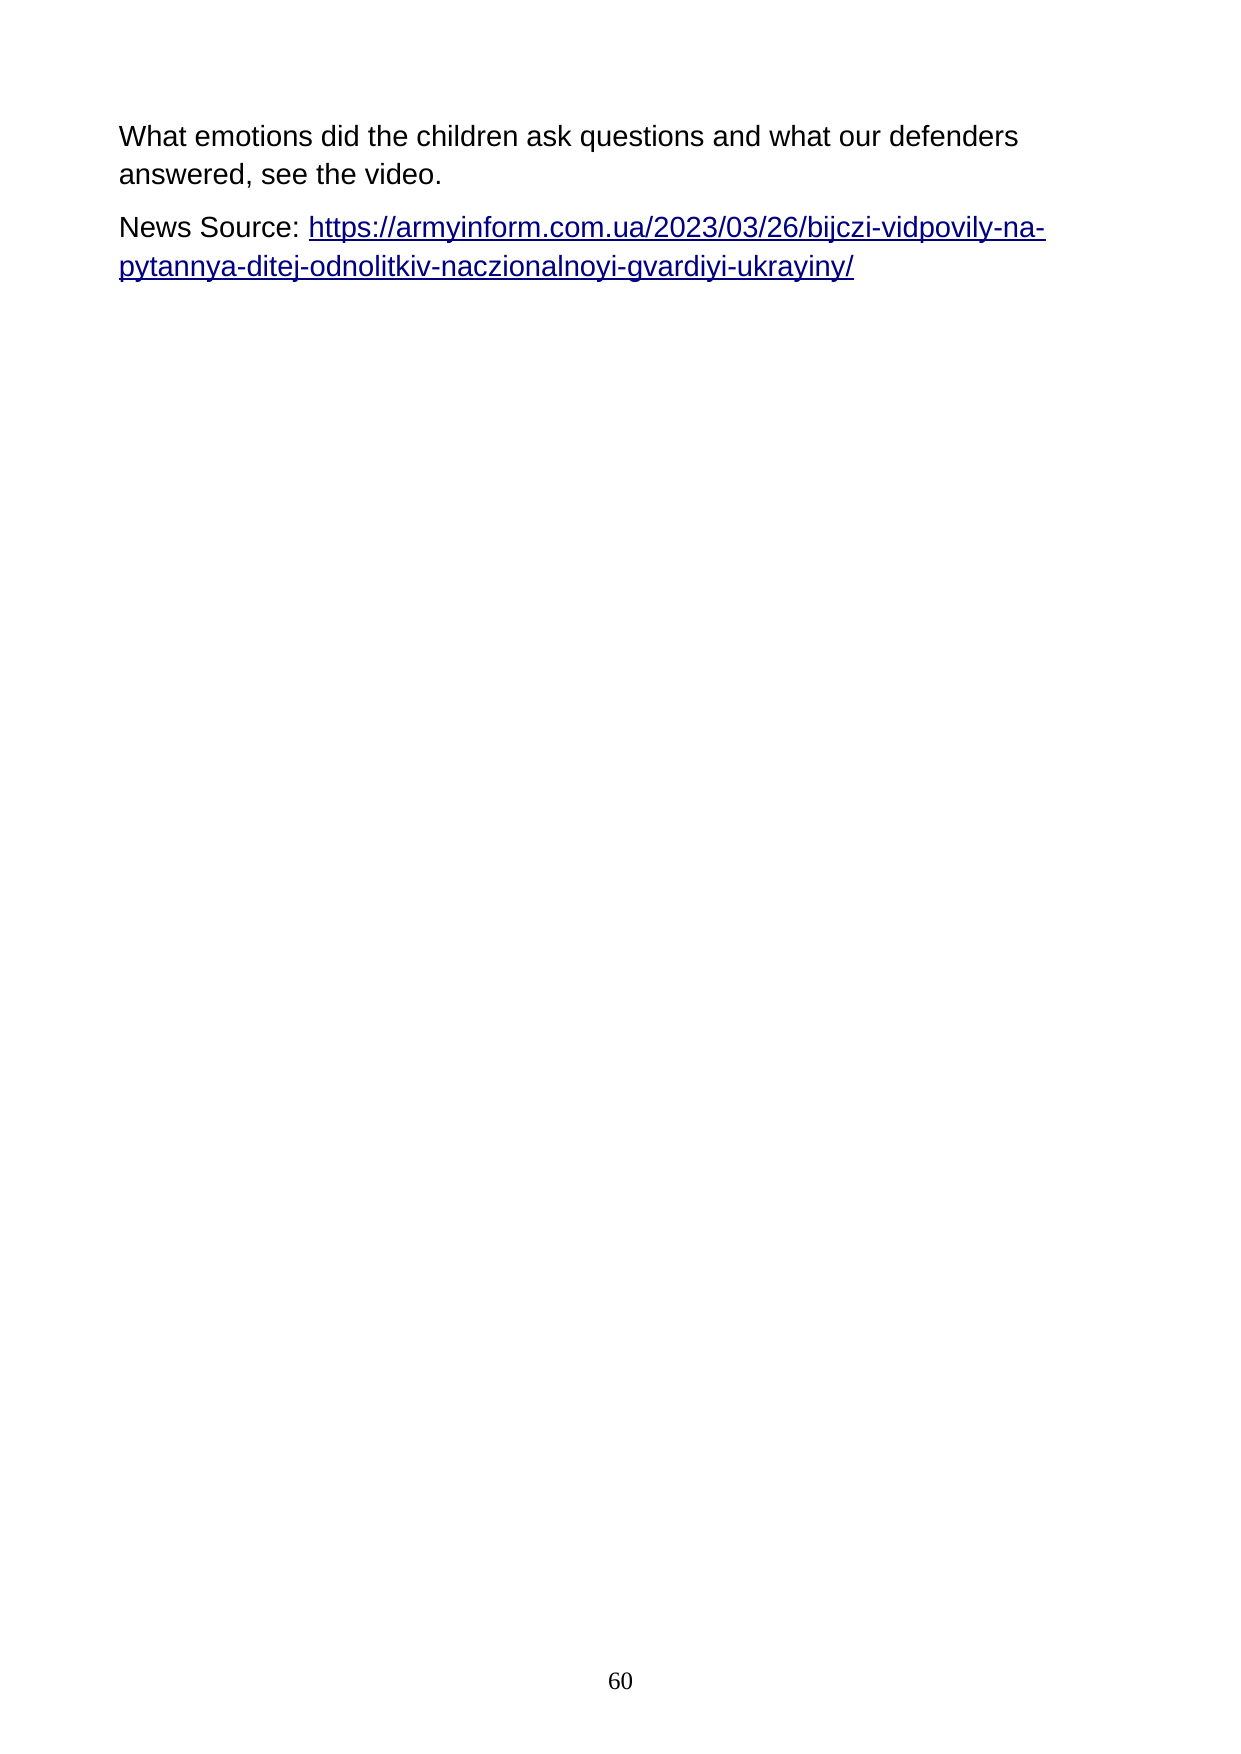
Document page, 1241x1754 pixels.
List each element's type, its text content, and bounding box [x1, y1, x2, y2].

text News Source: https://armyinform.com.ua/2023/03/26/bijczi-vidpovily-na-pytannya-ditej-odnolitkiv-naczionalnoyi-gvardiyi-ukrayiny/ [118, 210, 1122, 282]
text What emotions did the children ask questions and what our defenders answered, see the video. [118, 118, 1122, 191]
